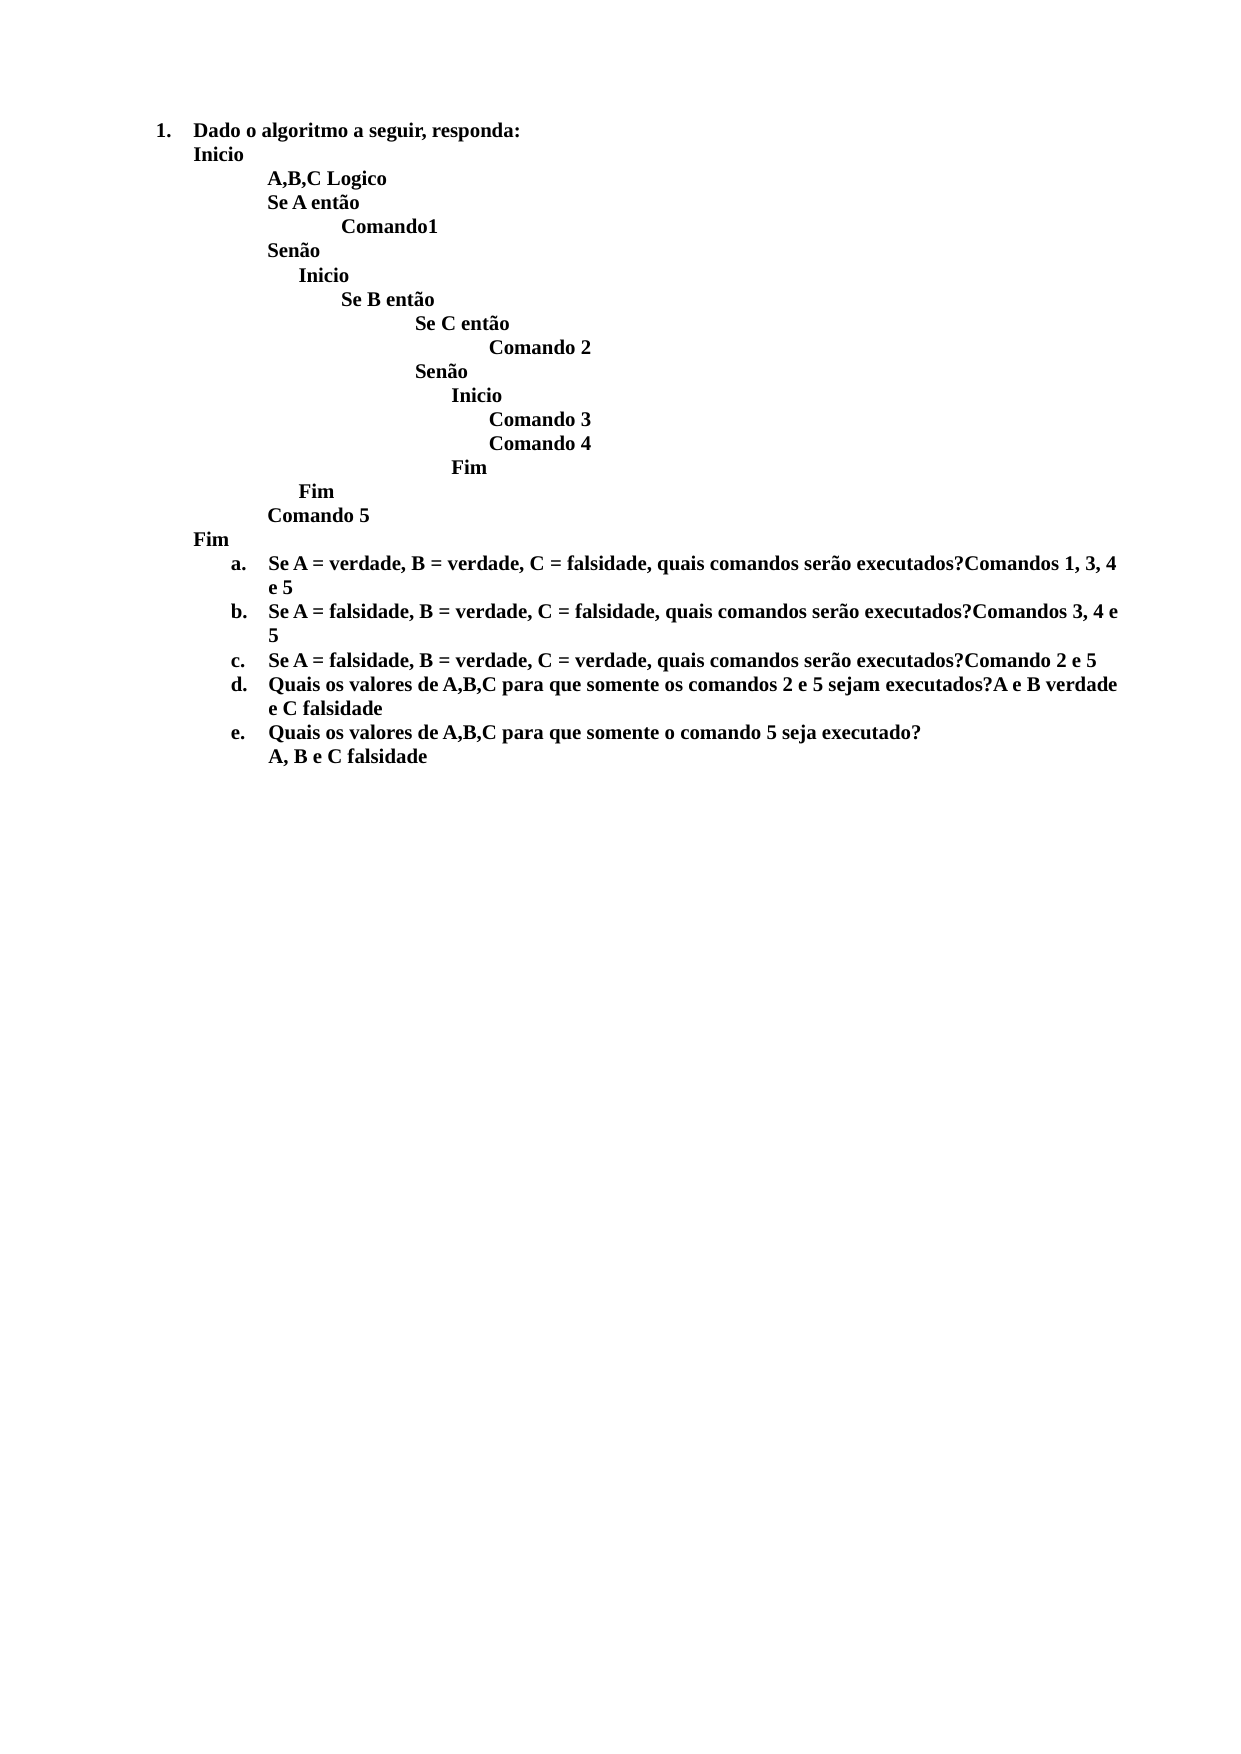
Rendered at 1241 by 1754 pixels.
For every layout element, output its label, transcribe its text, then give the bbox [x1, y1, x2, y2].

text Se B então [193, 287, 1122, 311]
text Inicio [193, 262, 1122, 287]
list Quais os valores de A,B,C para que somente o comando 5 seja executado? [231, 720, 1122, 744]
text Se A então [193, 190, 1122, 214]
list Quais os valores de A,B,C para que somente os comandos 2 e 5 sejam executados?A e B verdade e C falsidade [231, 672, 1122, 720]
text Comando 4 [193, 431, 1122, 455]
list A, B e C falsidade [231, 744, 1122, 768]
list Se A = falsidade, B = verdade, C = verdade, quais comandos serão executados?Comando 2 e 5 [231, 647, 1122, 672]
list Dado o algoritmo a seguir, responda: [156, 118, 1122, 142]
text Comando1 [193, 214, 1122, 238]
text Fim [193, 455, 1122, 479]
list Se A = falsidade, B = verdade, C = falsidade, quais comandos serão executados?Comandos 3, 4 e 5 [231, 599, 1122, 647]
text Fim [193, 479, 1122, 503]
text A,B,C Logico [193, 166, 1122, 190]
text Senão [193, 238, 1122, 262]
text Comando 5 [193, 503, 1122, 527]
text Fim [193, 527, 1122, 551]
text Comando 3 [193, 407, 1122, 431]
text Senão [193, 359, 1122, 383]
text Comando 2 [193, 335, 1122, 359]
text Inicio [193, 383, 1122, 407]
list Se A = verdade, B = verdade, C = falsidade, quais comandos serão executados?Comandos 1, 3, 4 e 5 [231, 551, 1122, 599]
text Inicio [193, 142, 1122, 166]
text Se C então [193, 311, 1122, 335]
